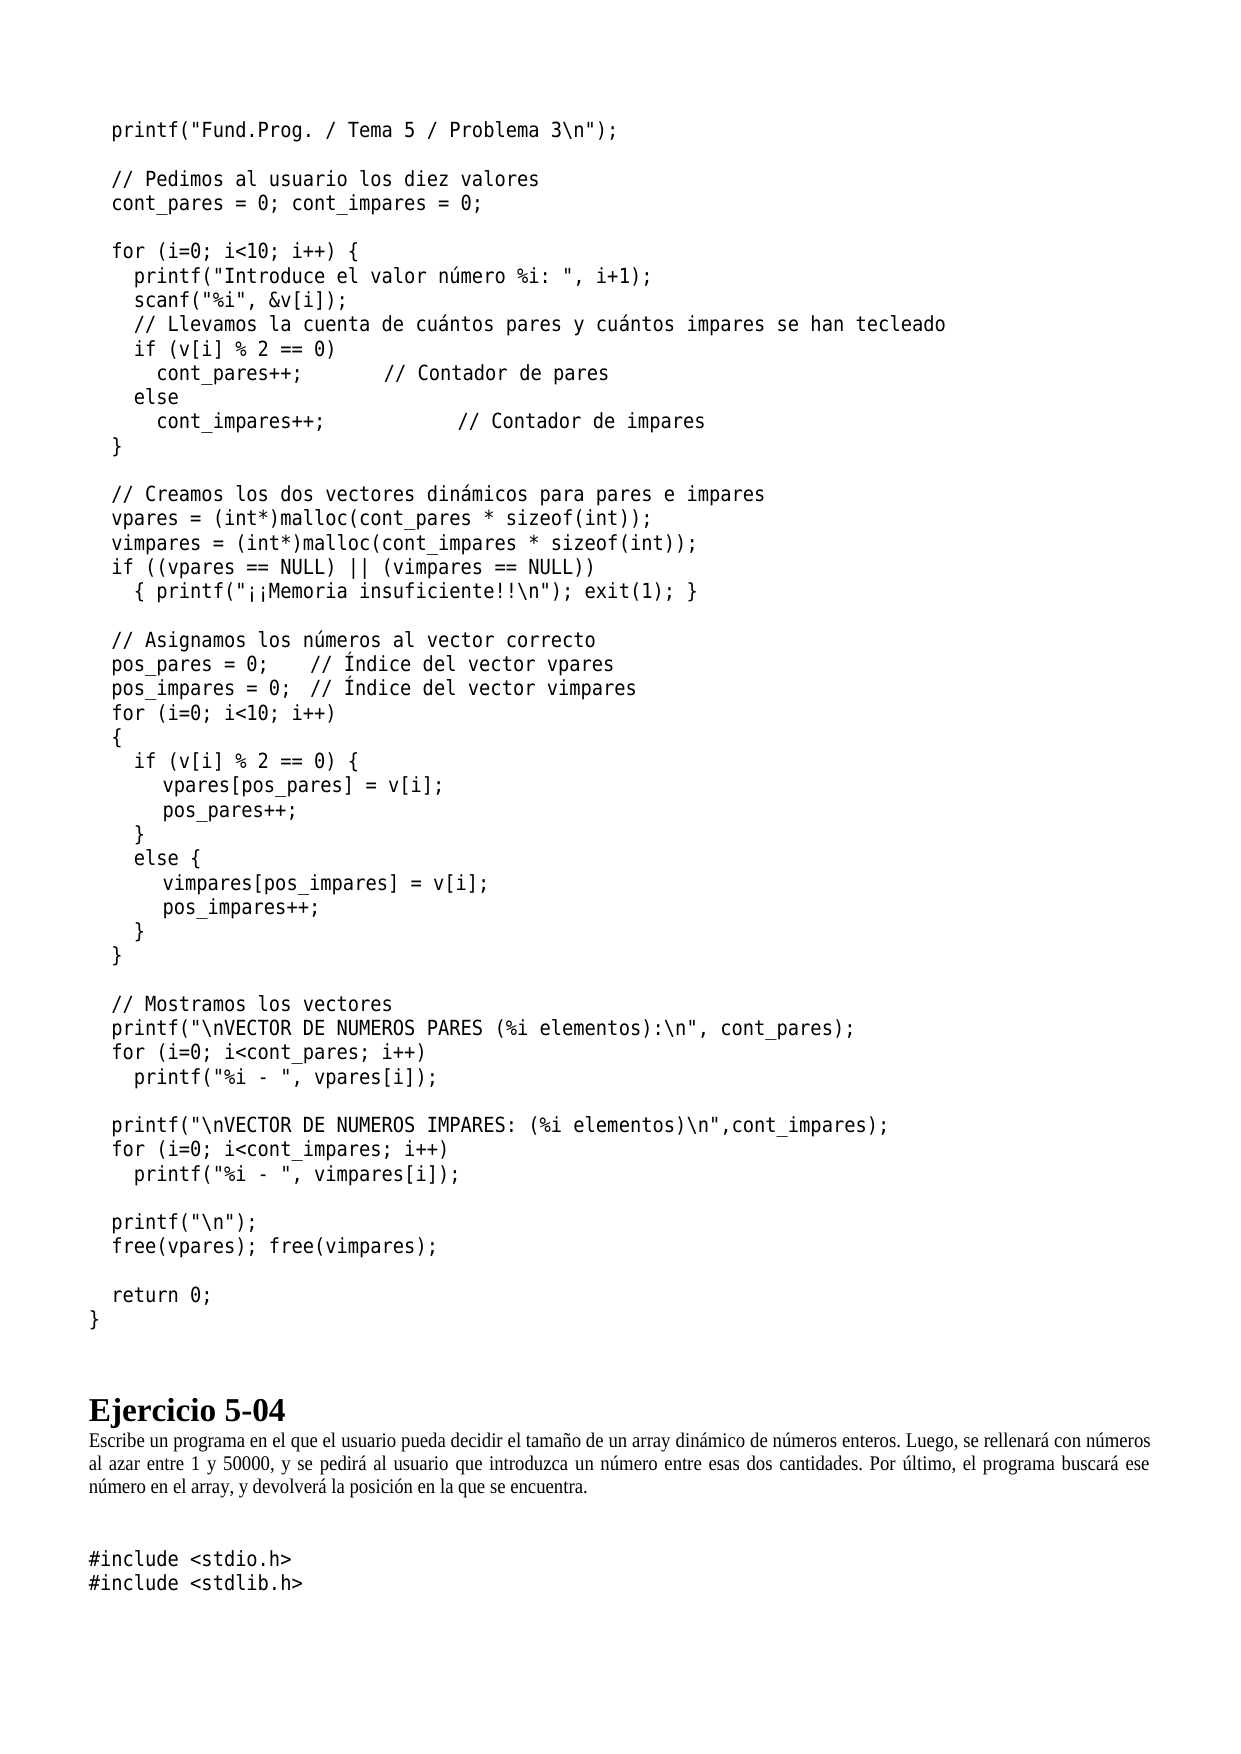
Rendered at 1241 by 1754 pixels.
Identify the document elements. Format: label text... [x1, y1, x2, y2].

text } [88, 434, 1152, 458]
text } [88, 1307, 1152, 1332]
text Escribe un programa en el que el usuario pueda decidir el tamaño de un array dinámico de números enteros. Luego, se rellenará con números al azar entre 1 y 50000, y se pedirá al usuario que introduzca un número entre esas dos cantidades. Por último, el programa buscará ese número en el array, y devolverá la posición en la que se encuentra. [88, 1428, 1152, 1498]
text else { [88, 846, 1152, 871]
text cont_pares++; // Contador de pares [88, 361, 1152, 385]
text Ejercicio 5-04 [88, 1392, 1152, 1428]
text pos_pares = 0; // Índice del vector vpares [88, 652, 1152, 676]
text pos_impares++; [88, 895, 1152, 919]
text else [88, 385, 1152, 409]
text } [88, 919, 1152, 943]
text if (v[i] % 2 == 0) [88, 337, 1152, 361]
text // Llevamos la cuenta de cuántos pares y cuántos impares se han tecleado [88, 312, 1152, 337]
text for (i=0; i<cont_pares; i++) [88, 1040, 1152, 1065]
text // Pedimos al usuario los diez valores [88, 167, 1152, 191]
text for (i=0; i<10; i++) [88, 701, 1152, 725]
text pos_impares = 0; // Índice del vector vimpares [88, 676, 1152, 701]
text free(vpares); free(vimpares); [88, 1234, 1152, 1259]
text scanf("%i", &v[i]); [88, 288, 1152, 312]
text #include <stdio.h> [88, 1547, 1152, 1571]
text { printf("¡¡Memoria insuficiente!!\n"); exit(1); } [88, 579, 1152, 603]
text printf("\nVECTOR DE NUMEROS PARES (%i elementos):\n", cont_pares); [88, 1016, 1152, 1040]
text // Asignamos los números al vector correcto [88, 628, 1152, 652]
text vpares = (int*)malloc(cont_pares * sizeof(int)); [88, 506, 1152, 531]
text { [88, 725, 1152, 749]
text printf("Introduce el valor número %i: ", i+1); [88, 264, 1152, 288]
text printf("%i - ", vpares[i]); [88, 1065, 1152, 1089]
text } [88, 822, 1152, 846]
text // Creamos los dos vectores dinámicos para pares e impares [88, 482, 1152, 506]
text printf("%i - ", vimpares[i]); [88, 1162, 1152, 1186]
text if (v[i] % 2 == 0) { [88, 749, 1152, 773]
text vpares[pos_pares] = v[i]; [88, 773, 1152, 798]
text cont_impares++; // Contador de impares [88, 409, 1152, 434]
text vimpares = (int*)malloc(cont_impares * sizeof(int)); [88, 531, 1152, 555]
text } [88, 943, 1152, 968]
text vimpares[pos_impares] = v[i]; [88, 871, 1152, 895]
text if ((vpares == NULL) || (vimpares == NULL)) [88, 555, 1152, 579]
text return 0; [88, 1283, 1152, 1307]
text #include <stdlib.h> [88, 1571, 1152, 1595]
text printf("\nVECTOR DE NUMEROS IMPARES: (%i elementos)\n",cont_impares); [88, 1113, 1152, 1137]
text printf("\n"); [88, 1210, 1152, 1234]
text for (i=0; i<cont_impares; i++) [88, 1137, 1152, 1162]
text pos_pares++; [88, 798, 1152, 822]
text for (i=0; i<10; i++) { [88, 239, 1152, 264]
text // Mostramos los vectores [88, 992, 1152, 1016]
text cont_pares = 0; cont_impares = 0; [88, 191, 1152, 215]
text printf("Fund.Prog. / Tema 5 / Problema 3\n"); [88, 118, 1152, 142]
